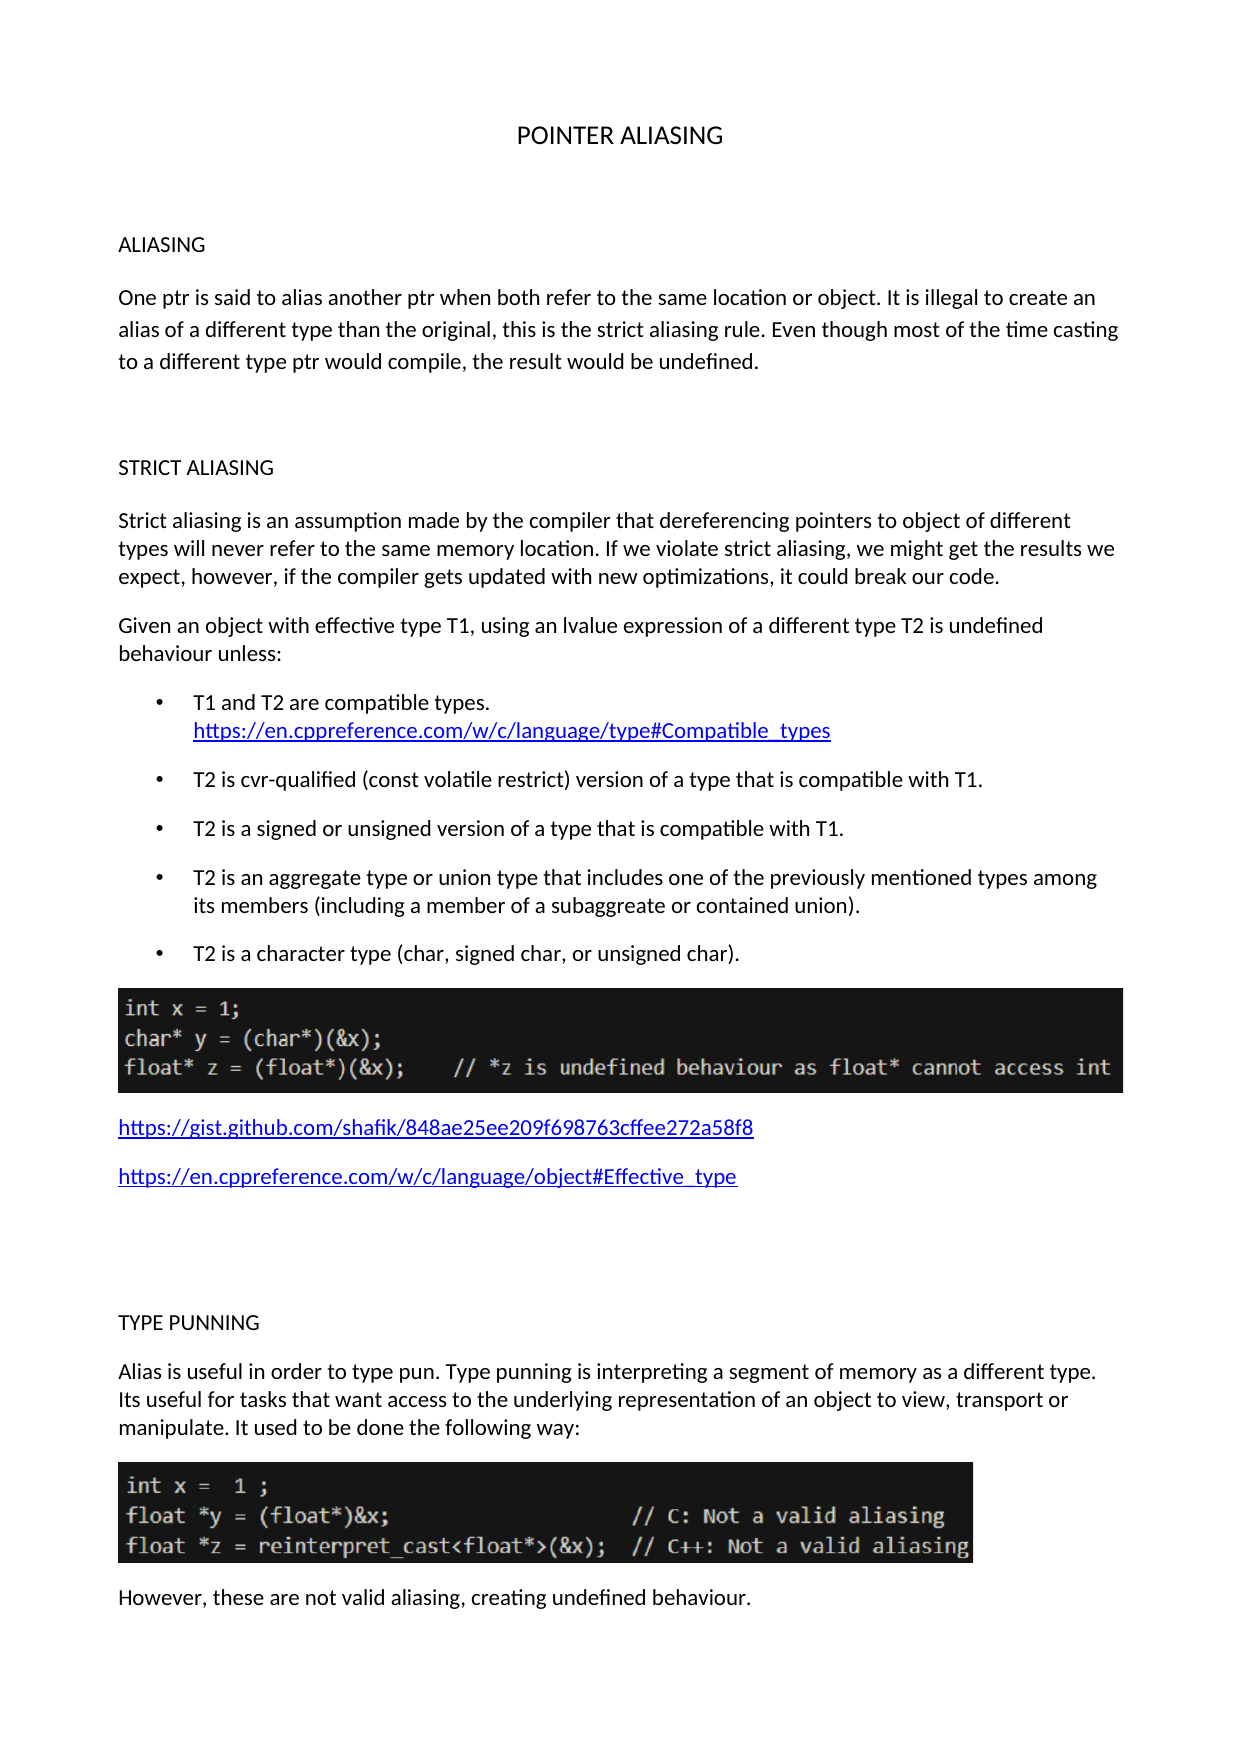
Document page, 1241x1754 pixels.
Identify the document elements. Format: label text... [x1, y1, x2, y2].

text ALIASING [118, 230, 1122, 258]
text STRICT ALIASING [118, 453, 1122, 481]
text https://en.cppreference.com/w/c/language/object#Effective_type [118, 1162, 1122, 1190]
text However, these are not valid aliasing, creating undefined behaviour. [118, 1583, 1122, 1611]
list T2 is an aggregate type or union type that includes one of the previously mentioned types among its members (including a member of a subaggreate or contained union). [156, 863, 1122, 919]
text TYPE PUNNING [118, 1308, 1122, 1336]
text Given an object with effective type T1, using an lvalue expression of a different type T2 is undefined behaviour unless: [118, 611, 1122, 667]
text One ptr is said to alias another ptr when both refer to the same location or object. It is illegal to create an alias of a different type than the original, this is the strict aliasing rule. Even though most of the time casting to a different type ptr would compile, the result would be undefined. [118, 283, 1122, 375]
list T1 and T2 are compatible types. https://en.cppreference.com/w/c/language/type#Compatible_types [156, 688, 1122, 744]
text https://gist.github.com/shafik/848ae25ee209f698763cffee272a58f8 [118, 1113, 1122, 1141]
text Alias is useful in order to type pun. Type punning is interpreting a segment of memory as a different type. Its useful for tasks that want access to the underlying representation of an object to view, transport or manipulate. It used to be done the following way: [118, 1357, 1122, 1441]
list T2 is a character type (char, signed char, or unsigned char). [156, 939, 1122, 968]
text Strict aliasing is an assumption made by the compiler that dereferencing pointers to object of different types will never refer to the same memory location. If we violate strict aliasing, we might get the results we expect, however, if the compiler gets updated with new optimizations, it could break our code. [118, 506, 1122, 590]
text POINTER ALIASING [118, 118, 1122, 151]
list T2 is a signed or unsigned version of a type that is compatible with T1. [156, 814, 1122, 842]
list T2 is cvr-qualified (const volatile restrict) version of a type that is compatible with T1. [156, 765, 1122, 793]
